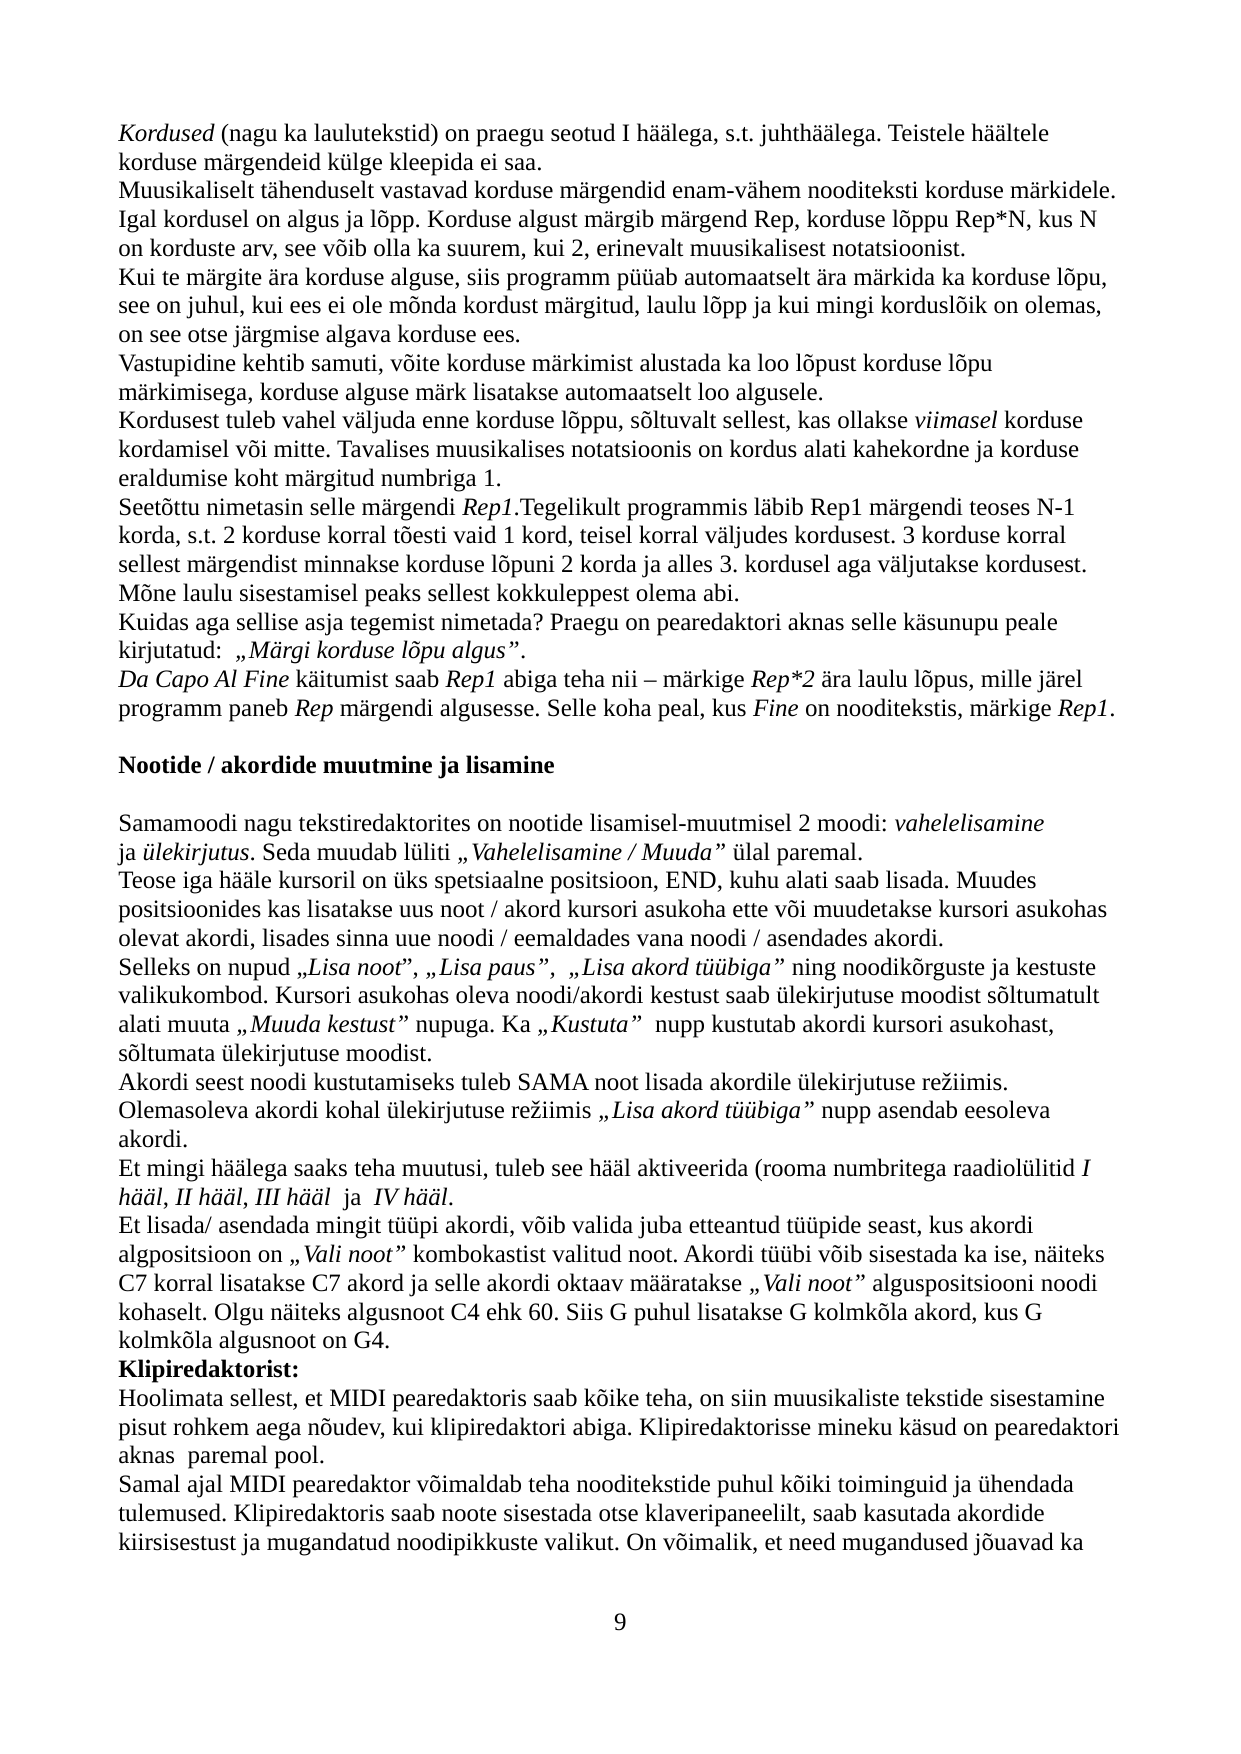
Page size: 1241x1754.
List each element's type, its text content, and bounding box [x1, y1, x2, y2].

text Samal ajal MIDI pearedaktor võimaldab teha nooditekstide puhul kõiki toiminguid ja ühendada tulemused. Klipiredaktoris saab noote sisestada otse klaveripaneelilt, saab kasutada akordide kiirsisestust ja mugandatud noodipikkuste valikut. On võimalik, et need mugandused jõuavad ka [118, 1469, 1122, 1556]
text Teose iga hääle kursoril on üks spetsiaalne positsioon, END, kuhu alati saab lisada. Muudes positsioonides kas lisatakse uus noot / akord kursori asukoha ette või muudetakse kursori asukohas olevat akordi, lisades sinna uue noodi / eemaldades vana noodi / asendades akordi. [118, 866, 1122, 952]
text Selleks on nupud „Lisa noot”, „Lisa paus”, „Lisa akord tüübiga” ning noodikõrguste ja kestuste valikukombod. Kursori asukohas oleva noodi/akordi kestust saab ülekirjutuse moodist sõltumatult alati muuta „Muuda kestust” nupuga. Ka „Kustuta” nupp kustutab akordi kursori asukohast, sõltumata ülekirjutuse moodist. Akordi seest noodi kustutamiseks tuleb SAMA noot lisada akordile ülekirjutuse režiimis. Olemasoleva akordi kohal ülekirjutuse režiimis „Lisa akord tüübiga” nupp asendab eesoleva akordi. [118, 952, 1122, 1153]
text Kordused (nagu ka laulutekstid) on praegu seotud I häälega, s.t. juhthäälega. Teistele häältele korduse märgendeid külge kleepida ei saa. Muusikaliselt tähenduselt vastavad korduse märgendid enam-vähem nooditeksti korduse märkidele. [118, 118, 1122, 204]
text Seetõttu nimetasin selle märgendi Rep1.Tegelikult programmis läbib Rep1 märgendi teoses N-1 korda, s.t. 2 korduse korral tõesti vaid 1 kord, teisel korral väljudes kordusest. 3 korduse korral sellest märgendist minnakse korduse lõpuni 2 korda ja alles 3. kordusel aga väljutakse kordusest. Mõne laulu sisestamisel peaks sellest kokkuleppest olema abi. Kuidas aga sellise asja tegemist nimetada? Praegu on pearedaktori aknas selle käsunupu peale kirjutatud: „Märgi korduse lõpu algus”. Da Capo Al Fine käitumist saab Rep1 abiga teha nii – märkige Rep*2 ära laulu lõpus, mille järel programm paneb Rep märgendi algusesse. Selle koha peal, kus Fine on nooditekstis, märkige Rep1. [118, 492, 1122, 722]
text ja ülekirjutus. Seda muudab lüliti „Vahelelisamine / Muuda” ülal paremal. [118, 837, 1122, 866]
text Samamoodi nagu tekstiredaktorites on nootide lisamisel-muutmisel 2 moodi: vahelelisamine [118, 808, 1122, 837]
text Et mingi häälega saaks teha muutusi, tuleb see hääl aktiveerida (rooma numbritega raadiolülitid I hääl, II hääl, III hääl ja IV hääl. Et lisada/ asendada mingit tüüpi akordi, võib valida juba etteantud tüüpide seast, kus akordi algpositsioon on „Vali noot” kombokastist valitud noot. Akordi tüübi võib sisestada ka ise, näiteks C7 korral lisatakse C7 akord ja selle akordi oktaav määratakse „Vali noot” alguspositsiooni noodi kohaselt. Olgu näiteks algusnoot C4 ehk 60. Siis G puhul lisatakse G kolmkõla akord, kus G kolmkõla algusnoot on G4. Klipiredaktorist: Hoolimata sellest, et MIDI pearedaktoris saab kõike teha, on siin muusikaliste tekstide sisestamine pisut rohkem aega nõudev, kui klipiredaktori abiga. Klipiredaktorisse mineku käsud on pearedaktori aknas paremal pool. [118, 1153, 1122, 1469]
text Kui te märgite ära korduse alguse, siis programm püüab automaatselt ära märkida ka korduse lõpu, see on juhul, kui ees ei ole mõnda kordust märgitud, laulu lõpp ja kui mingi korduslõik on olemas, on see otse järgmise algava korduse ees. Vastupidine kehtib samuti, võite korduse märkimist alustada ka loo lõpust korduse lõpu märkimisega, korduse alguse märk lisatakse automaatselt loo algusele. Kordusest tuleb vahel väljuda enne korduse lõppu, sõltuvalt sellest, kas ollakse viimasel korduse kordamisel või mitte. Tavalises muusikalises notatsioonis on kordus alati kahekordne ja korduse eraldumise koht märgitud numbriga 1. [118, 262, 1122, 492]
text Nootide / akordide muutmine ja lisamine [118, 751, 1122, 808]
text Igal kordusel on algus ja lõpp. Korduse algust märgib märgend Rep, korduse lõppu Rep*N, kus N on korduste arv, see võib olla ka suurem, kui 2, erinevalt muusikalisest notatsioonist. [118, 204, 1122, 262]
